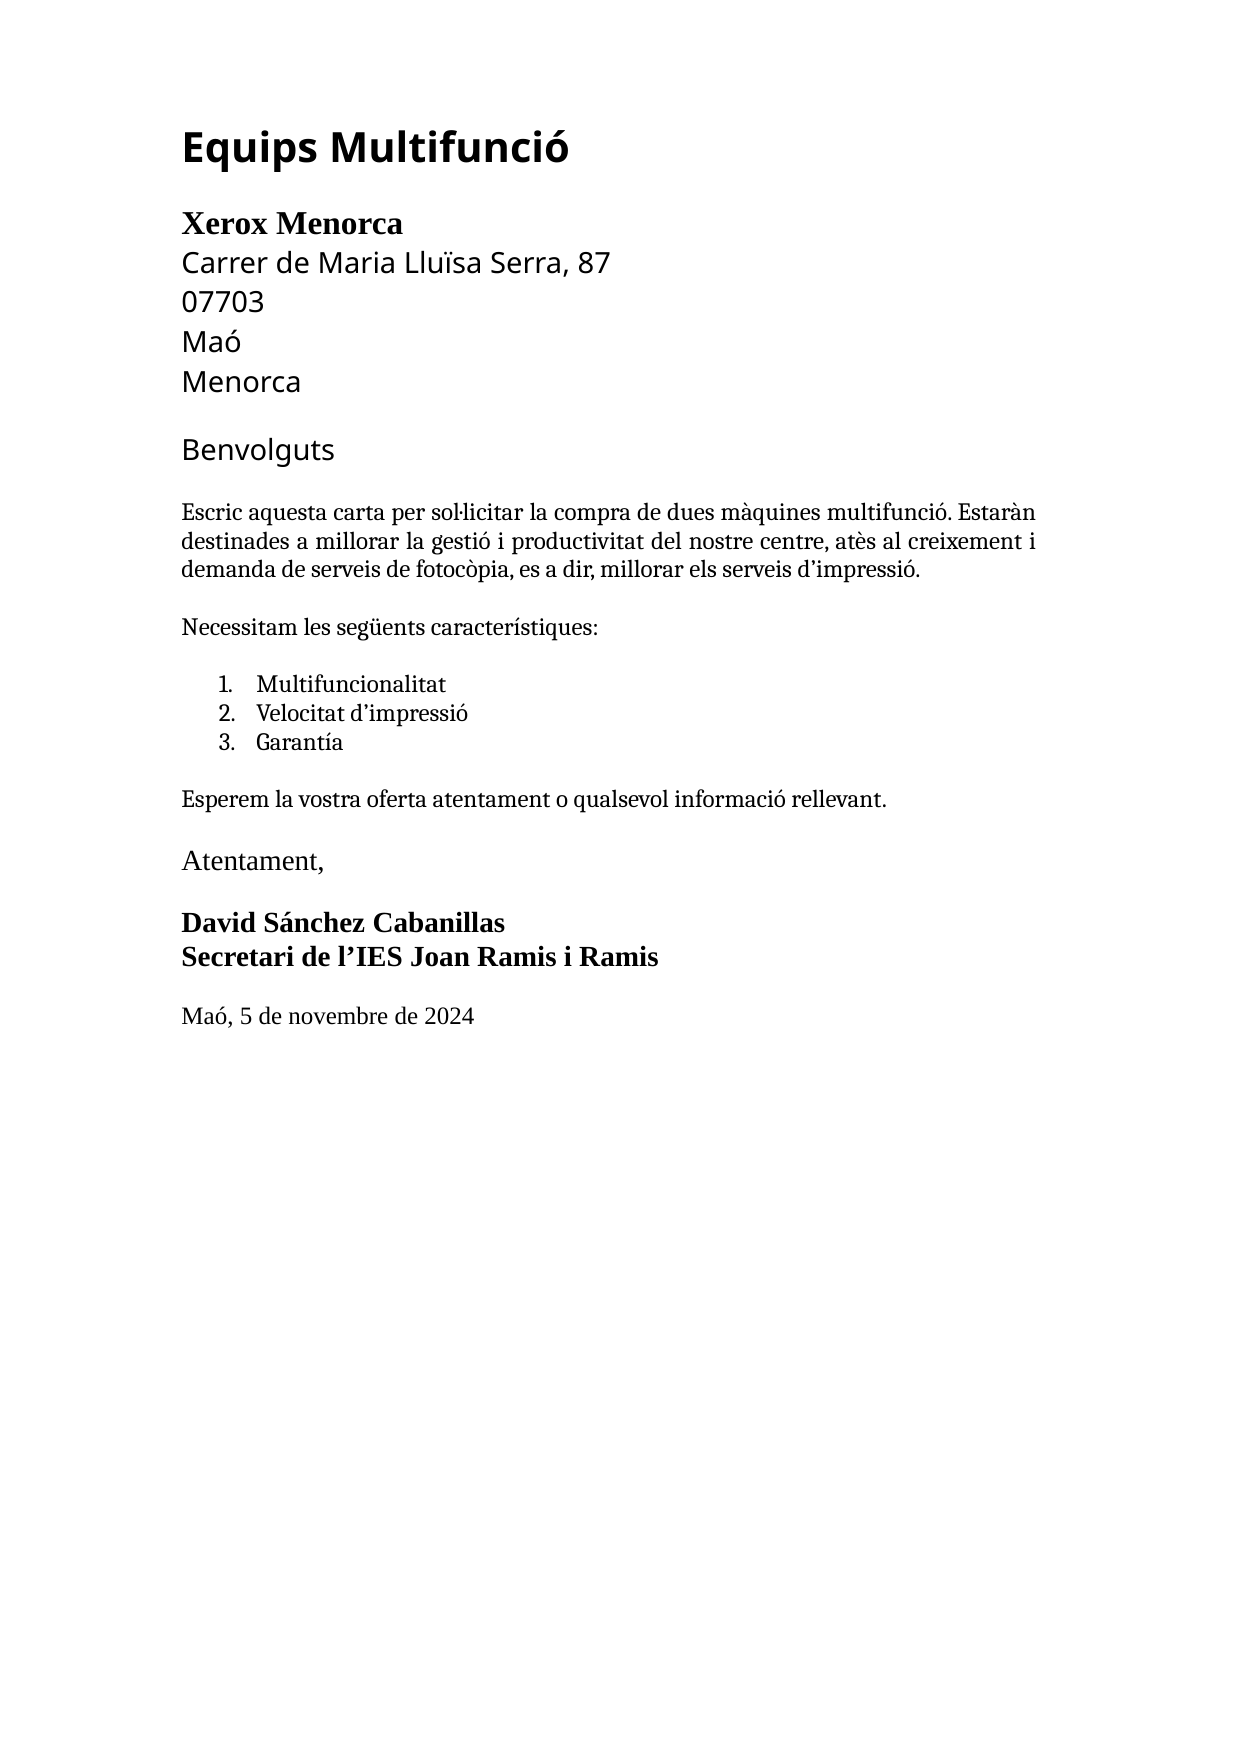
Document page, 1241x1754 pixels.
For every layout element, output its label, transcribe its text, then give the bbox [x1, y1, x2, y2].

text Secretari de l’IES Joan Ramis i Ramis [181, 939, 1037, 972]
text Esperem la vostra oferta atentament o qualsevol informació rellevant. [181, 785, 1037, 814]
text David Sánchez Cabanillas [181, 905, 1037, 939]
list Garantía [219, 728, 1037, 757]
text Necessitam les següents característiques: [181, 613, 1037, 642]
text Benvolguts [181, 429, 1037, 469]
text Carrer de Maria Lluïsa Serra, 87 [181, 242, 1037, 282]
list Multifuncionalitat [219, 670, 1037, 699]
text Escric aquesta carta per sol·licitar la compra de dues màquines multifunció. Estaràn destinades a millorar la gestió i productivitat del nostre centre, atès al creixement i demanda de serveis de fotocòpia, es a dir, millorar els serveis d’impressió. [181, 498, 1037, 584]
text Equips Multifunció [181, 118, 984, 175]
text 07703 [181, 282, 1037, 321]
text Menorca [181, 361, 1037, 401]
list Velocitat d’impressió [219, 699, 1037, 728]
text Maó, 5 de novembre de 2024 [181, 1001, 1037, 1030]
text Atentament, [181, 843, 1037, 876]
text Maó [181, 321, 1037, 361]
text Xerox Menorca [181, 204, 1037, 242]
